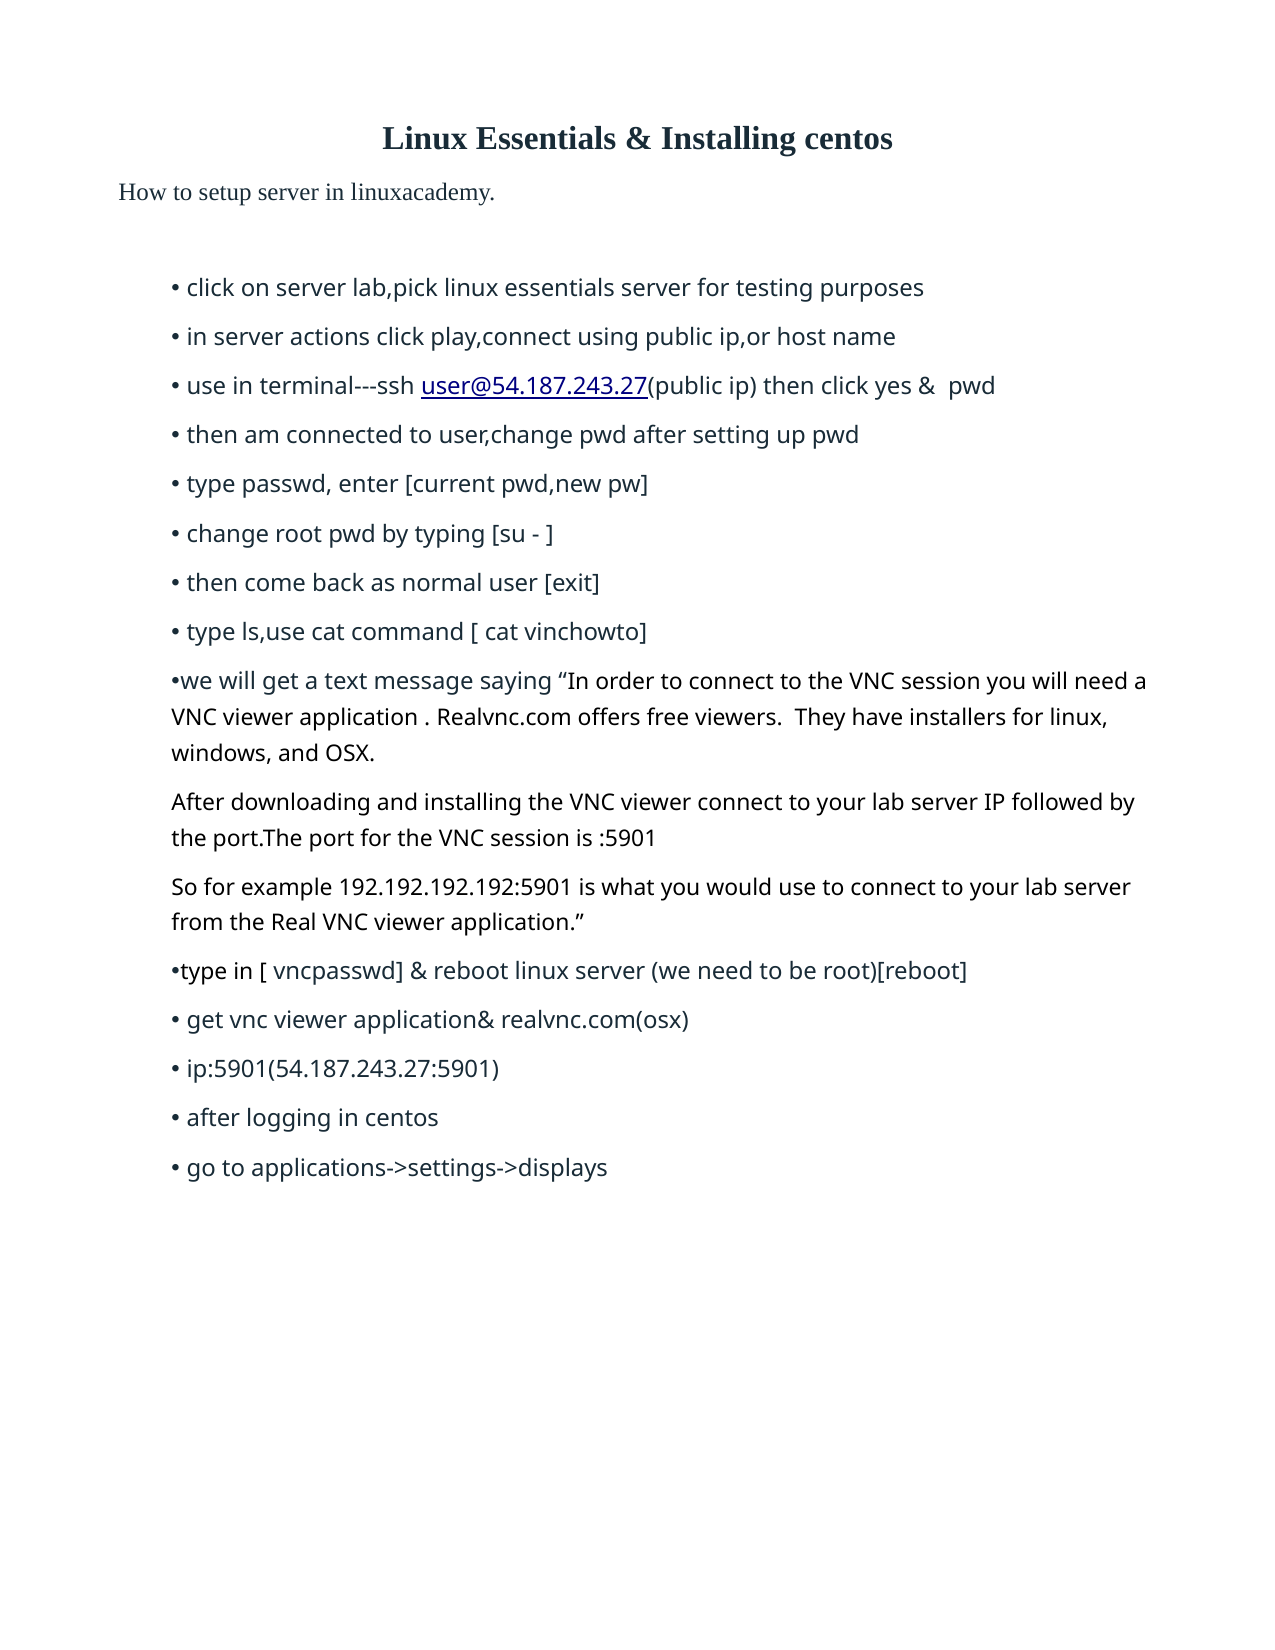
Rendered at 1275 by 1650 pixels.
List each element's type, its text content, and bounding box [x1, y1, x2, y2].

list use in terminal---ssh user@54.187.243.27(public ip) then click yes & pwd [118, 366, 1157, 402]
list type in [ vncpasswd] & reboot linux server (we need to be root)[reboot] [118, 951, 1157, 987]
text How to setup server in linuxacademy. [118, 170, 1157, 206]
list After downloading and installing the VNC viewer connect to your lab server IP followed by the port.The port for the VNC session is :5901 [118, 781, 1157, 853]
list we will get a text message saying “In order to connect to the VNC session you will need a VNC viewer application . Realvnc.com offers free viewers. They have installers for linux, windows, and OSX. [118, 660, 1157, 768]
list ip:5901(54.187.243.27:5901) [118, 1049, 1157, 1085]
list after logging in centos [118, 1098, 1157, 1134]
list then am connected to user,change pwd after setting up pwd [118, 415, 1157, 451]
list type ls,use cat command [ cat vinchowto] [118, 611, 1157, 647]
list in server actions click play,connect using public ip,or host name [118, 317, 1157, 353]
list type passwd, enter [current pwd,new pw] [118, 464, 1157, 500]
text Linux Essentials & Installing centos [118, 118, 1157, 156]
list go to applications->settings->displays [118, 1147, 1157, 1183]
list get vnc viewer application& realvnc.com(osx) [118, 1000, 1157, 1036]
list then come back as normal user [exit] [118, 562, 1157, 598]
list click on server lab,pick linux essentials server for testing purposes [118, 268, 1157, 304]
list change root pwd by typing [su - ] [118, 513, 1157, 549]
list So for example 192.192.192.192:5901 is what you would use to connect to your lab server from the Real VNC viewer application.” [118, 866, 1157, 938]
